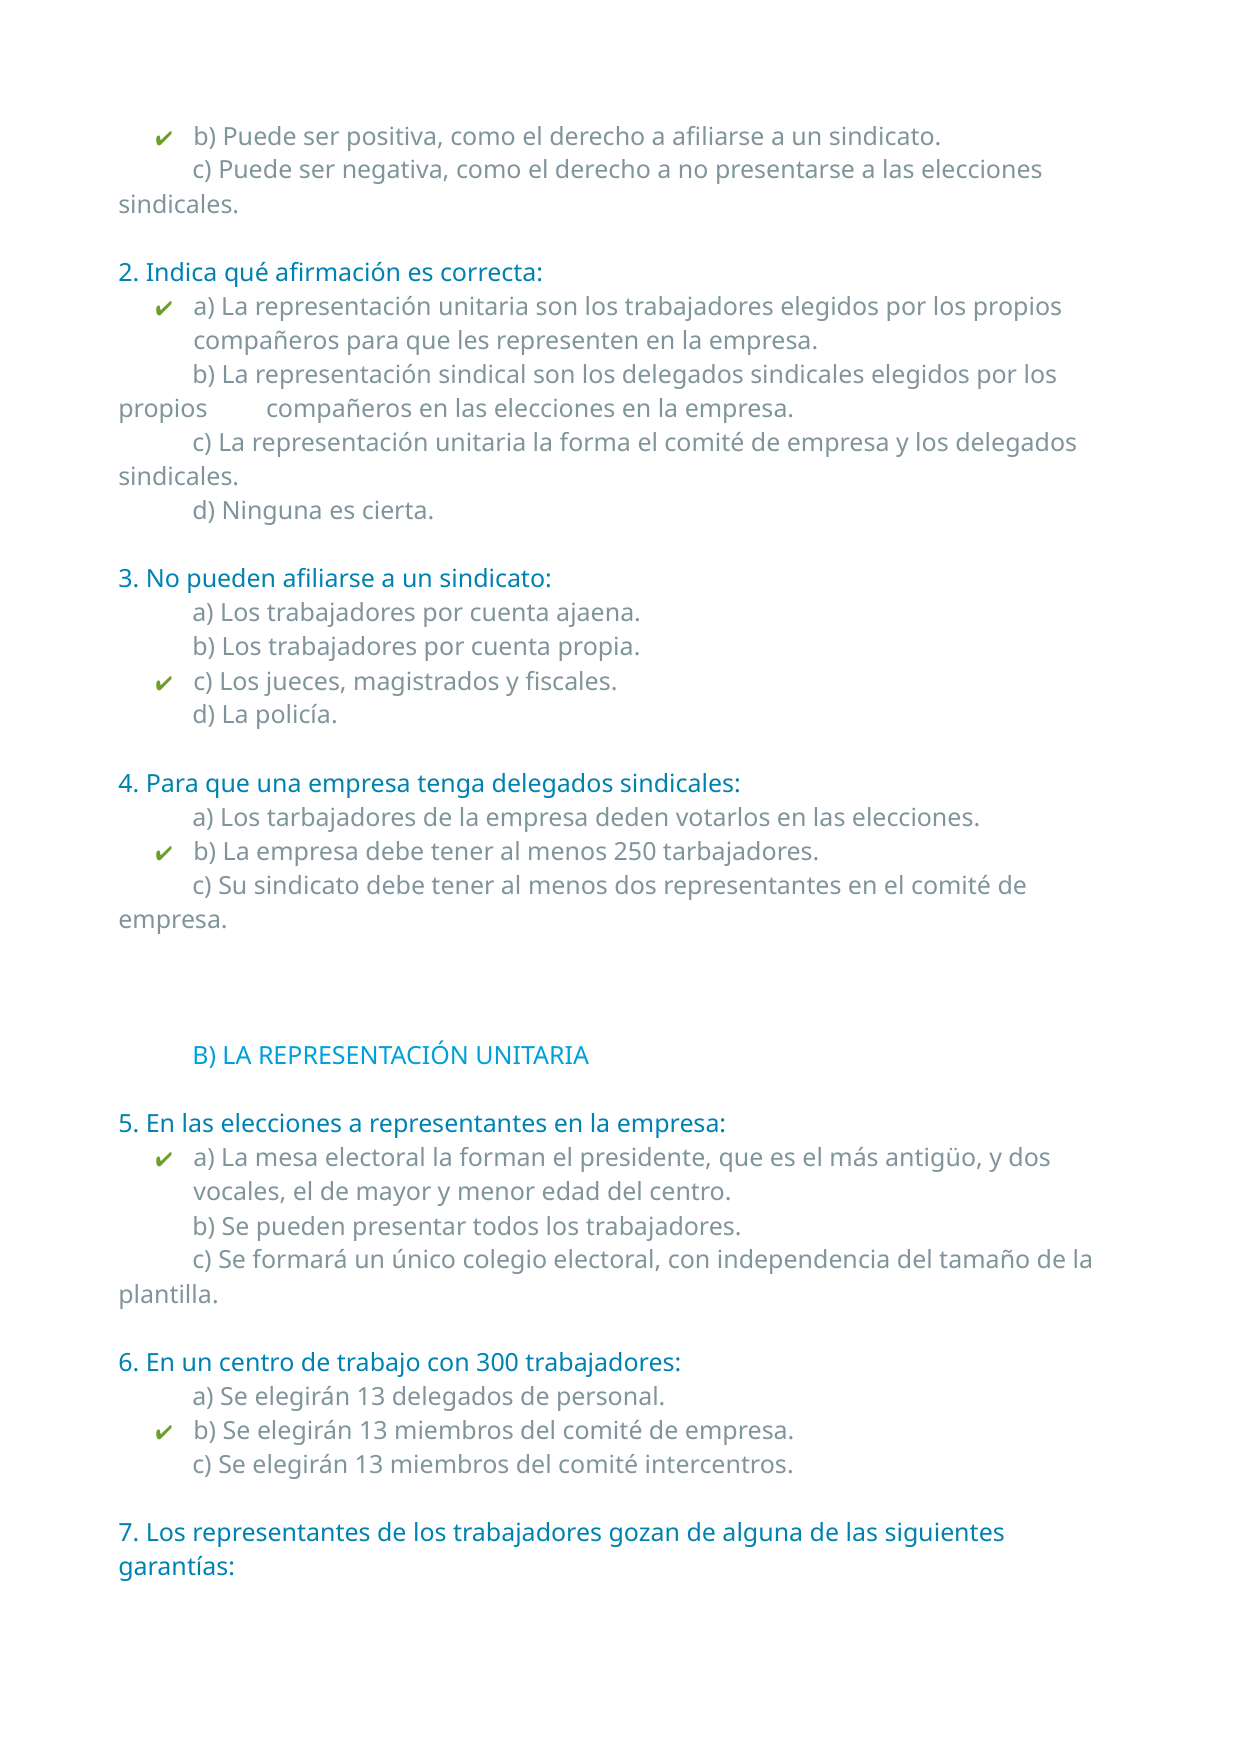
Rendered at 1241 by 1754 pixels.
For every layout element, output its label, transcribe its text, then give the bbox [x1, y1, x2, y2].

text a) Los trabajadores por cuenta ajaena. [118, 595, 1122, 629]
text 4. Para que una empresa tenga delegados sindicales: [118, 765, 1122, 799]
list c) Los jueces, magistrados y fiscales. [156, 663, 1122, 697]
text d) Ninguna es cierta. [118, 493, 1122, 527]
text 6. En un centro de trabajo con 300 trabajadores: [118, 1344, 1122, 1378]
text a) Los tarbajadores de la empresa deden votarlos en las elecciones. [118, 799, 1122, 833]
text b) La representación sindical son los delegados sindicales elegidos por los propios compañeros en las elecciones en la empresa. [118, 357, 1122, 425]
text b) Los trabajadores por cuenta propia. [118, 629, 1122, 663]
list b) La empresa debe tener al menos 250 tarbajadores. [156, 833, 1122, 867]
text b) Se pueden presentar todos los trabajadores. [118, 1208, 1122, 1242]
text c) Se elegirán 13 miembros del comité intercentros. [118, 1447, 1122, 1481]
text 3. No pueden afiliarse a un sindicato: [118, 561, 1122, 595]
text 5. En las elecciones a representantes en la empresa: [118, 1106, 1122, 1140]
text d) La policía. [118, 697, 1122, 731]
list b) Se elegirán 13 miembros del comité de empresa. [156, 1412, 1122, 1447]
text a) Se elegirán 13 delegados de personal. [118, 1378, 1122, 1412]
list a) La representación unitaria son los trabajadores elegidos por los propios compañeros para que les representen en la empresa. [156, 288, 1122, 357]
text 2. Indica qué afirmación es correcta: [118, 254, 1122, 288]
text c) Su sindicato debe tener al menos dos representantes en el comité de empresa. [118, 867, 1122, 936]
list b) Puede ser positiva, como el derecho a afiliarse a un sindicato. [156, 118, 1122, 152]
text c) Puede ser negativa, como el derecho a no presentarse a las elecciones sindicales. [118, 152, 1122, 220]
text c) Se formará un único colegio electoral, con independencia del tamaño de la plantilla. [118, 1242, 1122, 1310]
list a) La mesa electoral la forman el presidente, que es el más antigüo, y dos vocales, el de mayor y menor edad del centro. [156, 1140, 1122, 1208]
text 7. Los representantes de los trabajadores gozan de alguna de las siguientes garantías: [118, 1515, 1122, 1583]
text c) La representación unitaria la forma el comité de empresa y los delegados sindicales. [118, 425, 1122, 493]
text B) LA REPRESENTACIÓN UNITARIA [118, 1038, 1122, 1072]
